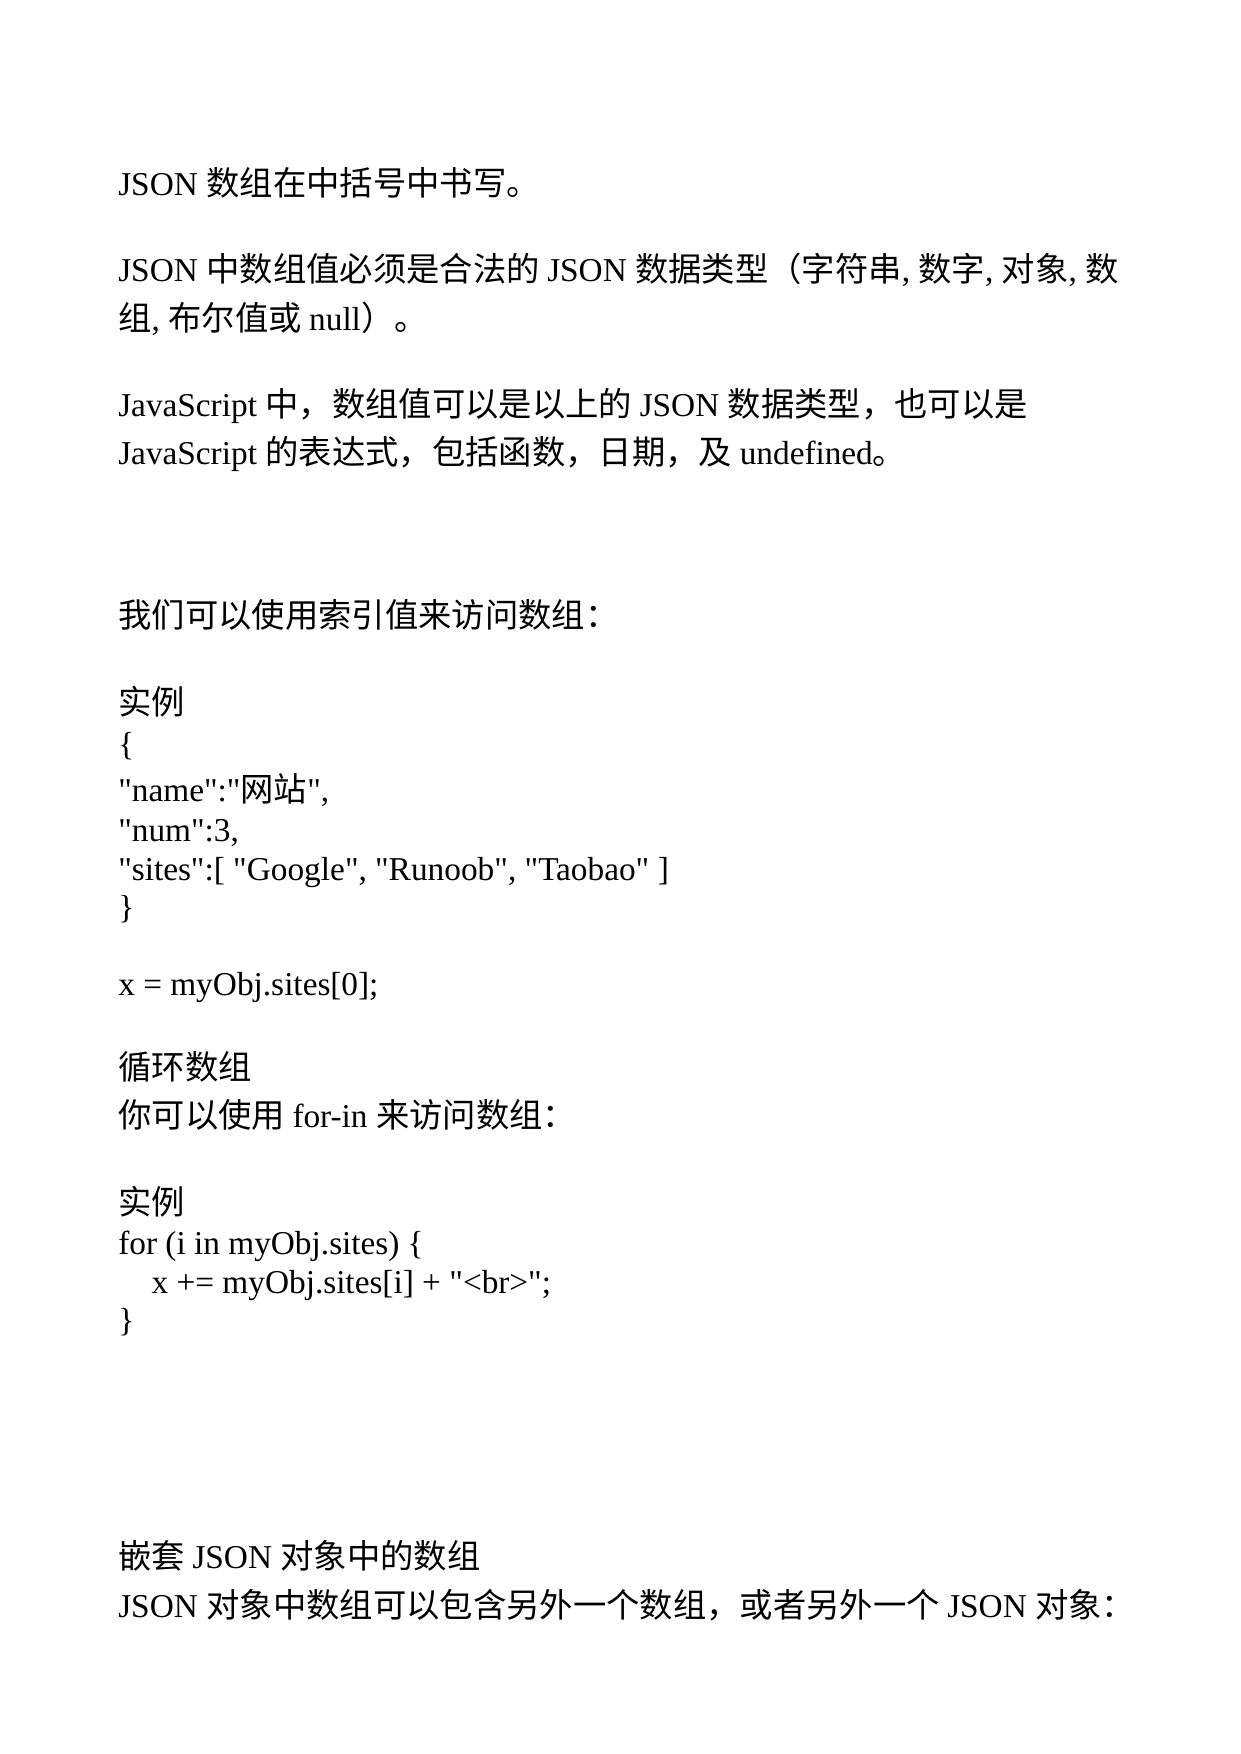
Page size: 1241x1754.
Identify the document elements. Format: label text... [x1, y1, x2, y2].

text x += myObj.sites[i] + "<br>"; [118, 1262, 1122, 1300]
text { [118, 724, 1122, 762]
text 嵌套 JSON 对象中的数组 [118, 1530, 1122, 1578]
text 我们可以使用索引值来访问数组： [118, 589, 1122, 637]
text 循环数组 [118, 1041, 1122, 1089]
text 实例 [118, 676, 1122, 724]
text "num":3, [118, 811, 1122, 849]
text } [118, 1300, 1122, 1339]
text "name":"网站", [118, 762, 1122, 811]
text 你可以使用 for-in 来访问数组： [118, 1089, 1122, 1137]
text JavaScript 中，数组值可以是以上的 JSON 数据类型，也可以是 JavaScript 的表达式，包括函数，日期，及 undefined。 [118, 378, 1122, 474]
text for (i in myObj.sites) { [118, 1224, 1122, 1262]
text x = myObj.sites[0]; [118, 964, 1122, 1002]
text JSON 数组在中括号中书写。 [118, 156, 1122, 205]
text "sites":[ "Google", "Runoob", "Taobao" ] [118, 849, 1122, 887]
text 实例 [118, 1175, 1122, 1224]
text JSON 对象中数组可以包含另外一个数组，或者另外一个 JSON 对象： [118, 1578, 1122, 1627]
text } [118, 887, 1122, 926]
text JSON 中数组值必须是合法的 JSON 数据类型（字符串, 数字, 对象, 数组, 布尔值或 null）。 [118, 243, 1122, 339]
